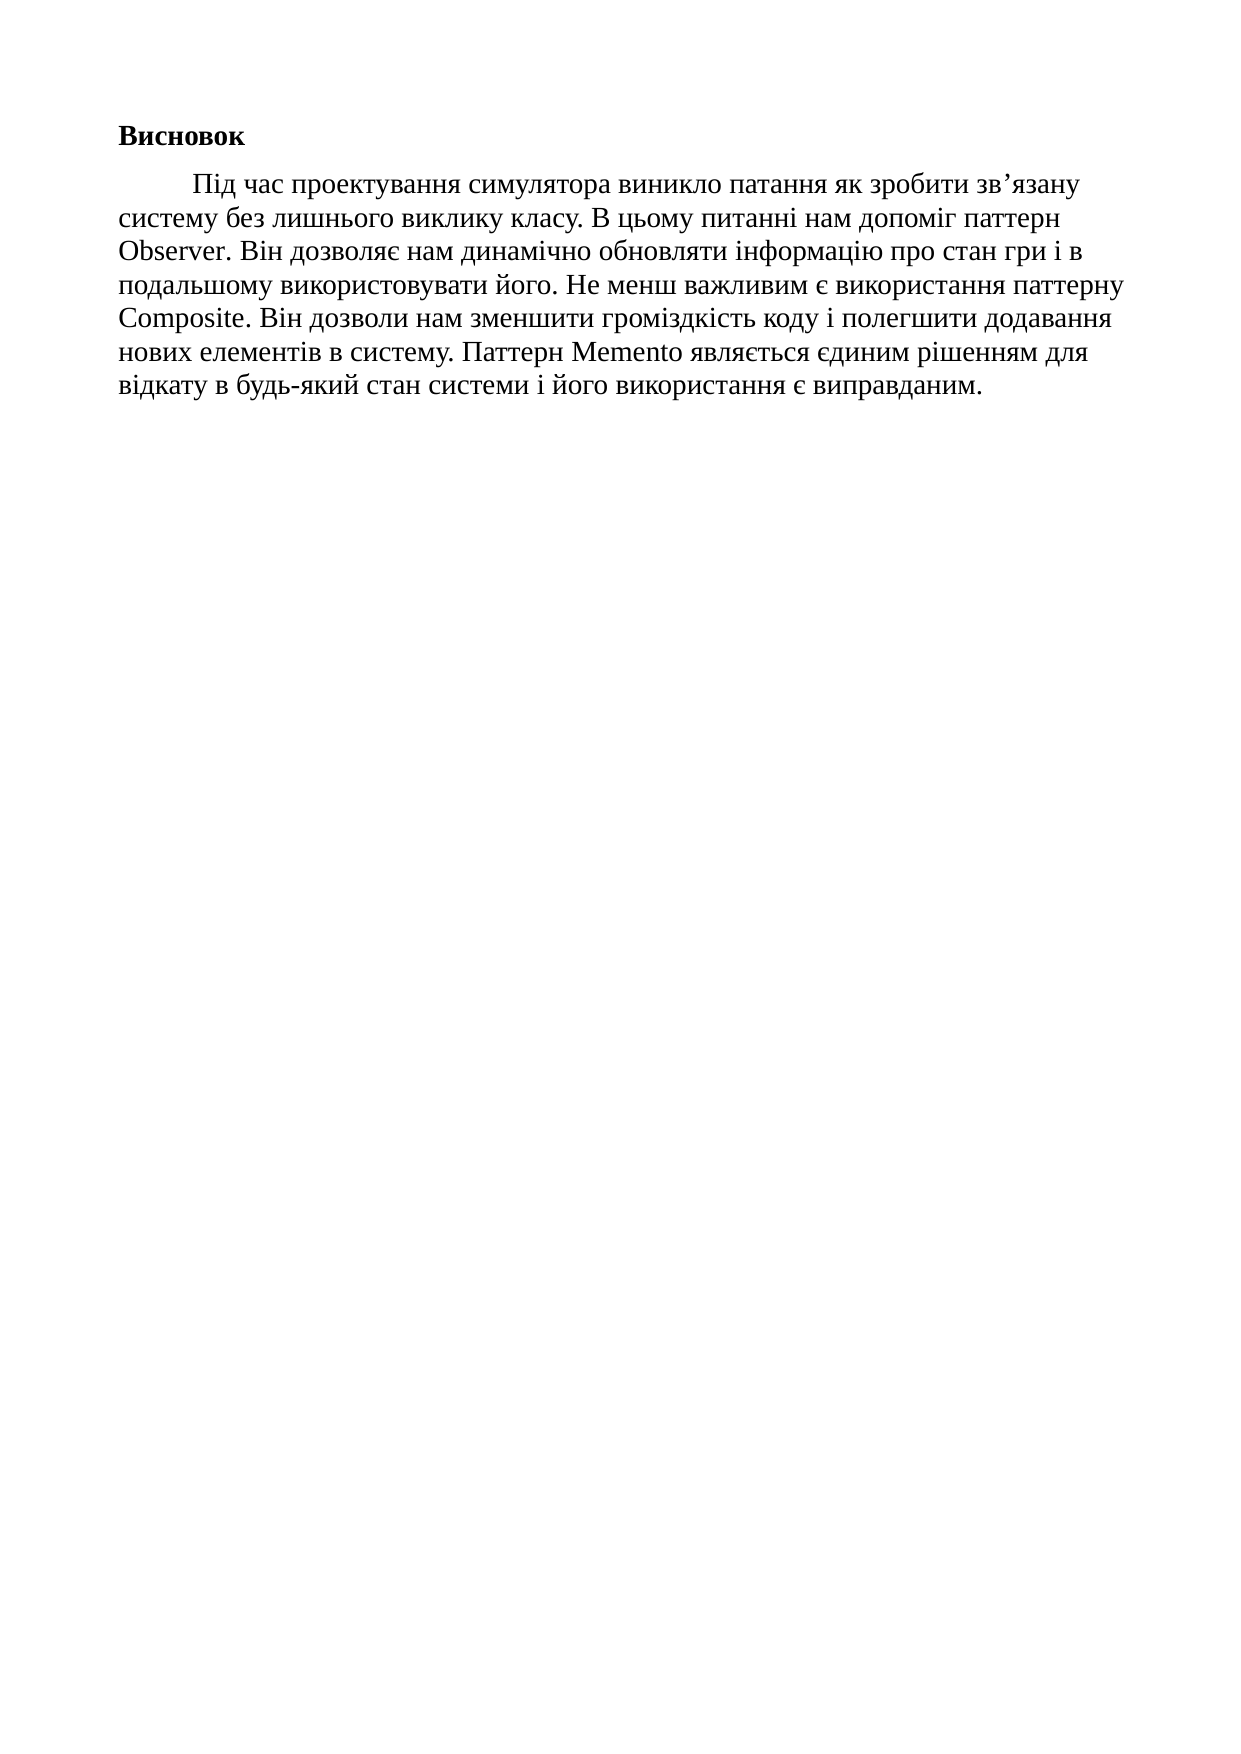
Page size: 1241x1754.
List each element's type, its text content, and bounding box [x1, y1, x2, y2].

text Під час проектування симулятора виникло патання як зробити зв’язану систему без лишнього виклику класу. В цьому питанні нам допоміг паттерн Observer. Він дозволяє нам динамічно обновляти інформацію про стан гри і в подальшому використовувати його. Не менш важливим є використання паттерну Composite. Він дозволи нам зменшити громіздкість коду і полегшити додавання нових елементів в систему. Паттерн Memento являється єдиним рішенням для відкату в будь-який стан системи і його використання є виправданим. [118, 166, 1152, 401]
text Висновок [118, 118, 1152, 152]
